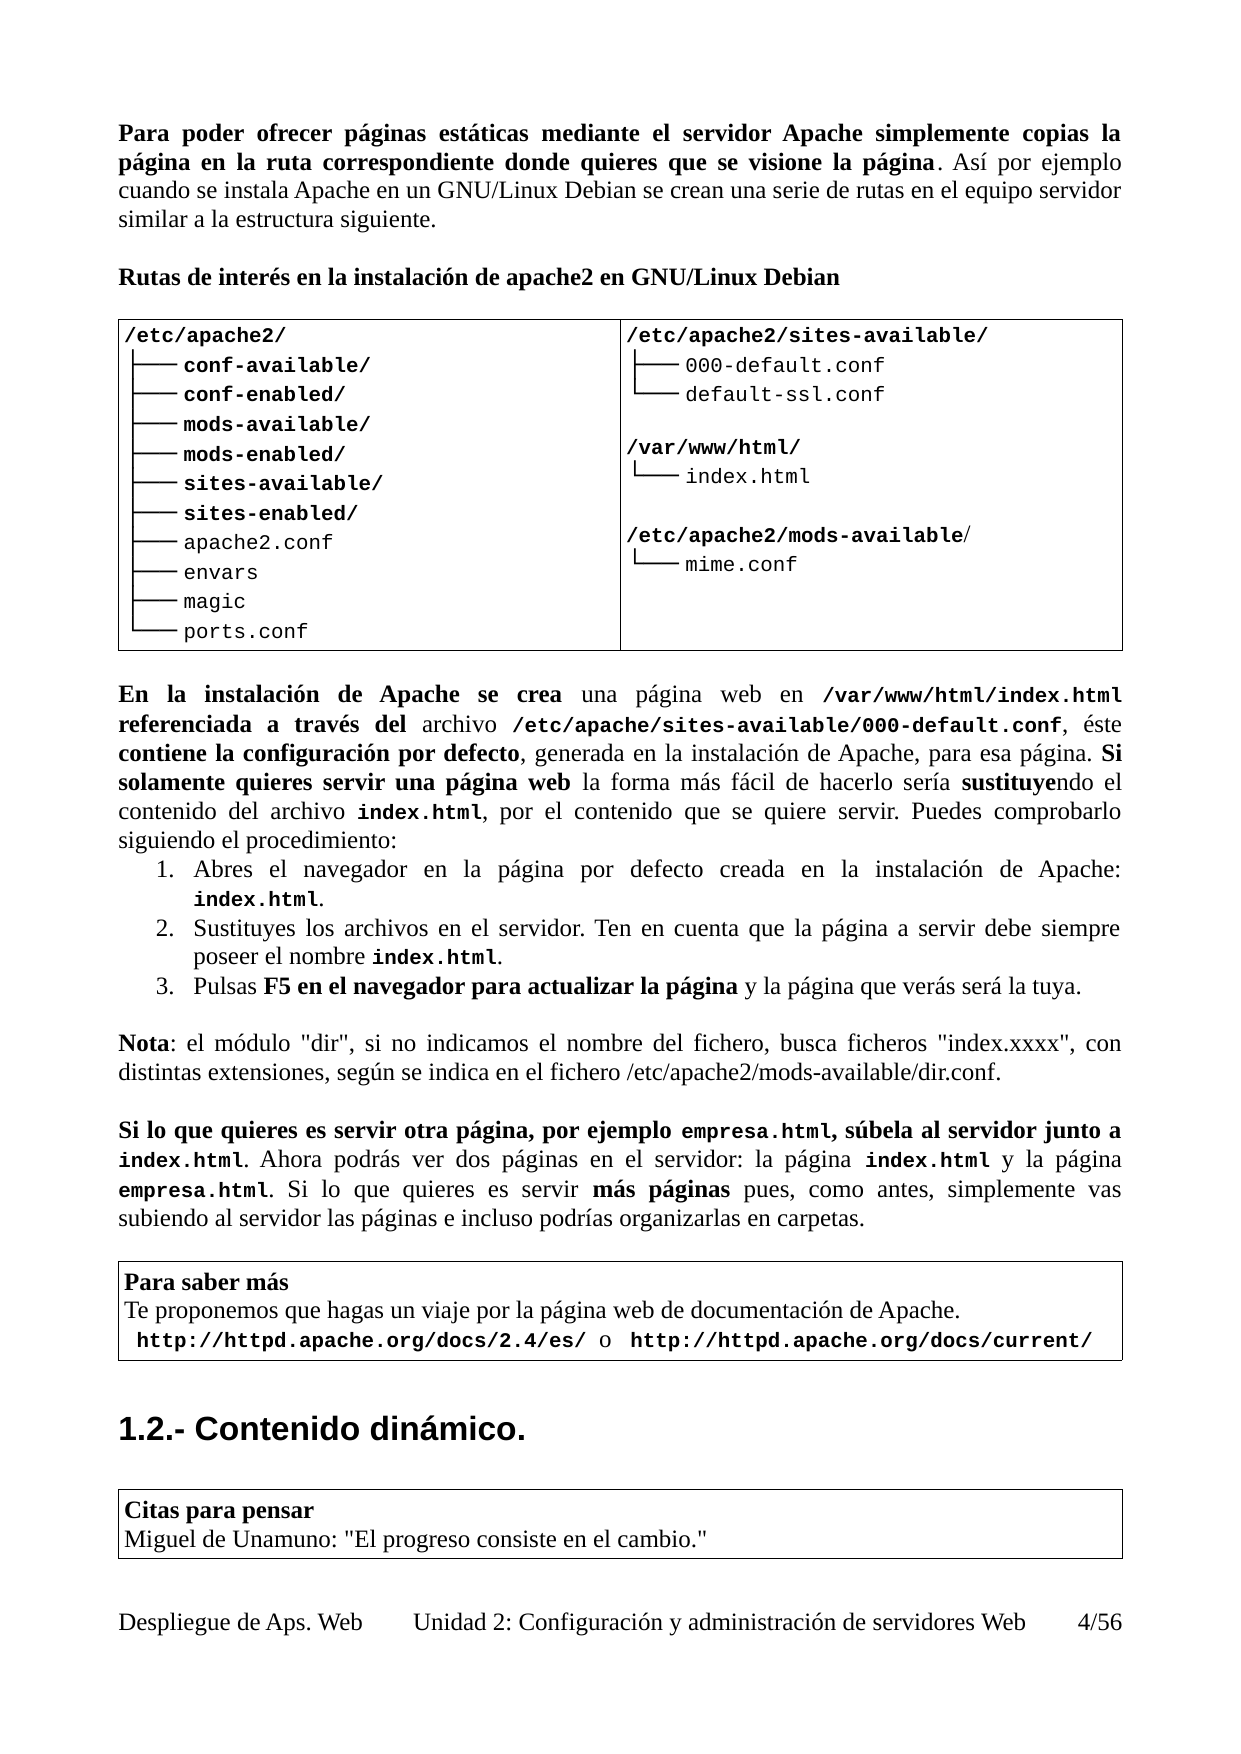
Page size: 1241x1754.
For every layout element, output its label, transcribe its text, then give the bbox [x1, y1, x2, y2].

list Abres el navegador en la página por defecto creada en la instalación de Apache: index.html. [156, 854, 1122, 913]
table_header Para saber más Te proponemos que hagas un viaje por la página web de documentación de Apache. http://httpd.apache.org/docs/2.4/es/ o http://httpd.apache.org/docs/current/ [119, 1262, 1122, 1359]
table_header Citas para pensar Miguel de Unamuno: "El progreso consiste en el cambio." [119, 1490, 1122, 1558]
text Si lo que quieres es servir otra página, por ejemplo empresa.html, súbela al servidor junto a index.html. Ahora podrás ver dos páginas en el servidor: la página index.html y la página empresa.html. Si lo que quieres es servir más páginas pues, como antes, simplemente vas subiendo al servidor las páginas e incluso podrías organizarlas en carpetas. [118, 1115, 1122, 1232]
list Pulsas F5 en el navegador para actualizar la página y la página que verás será la tuya. [156, 971, 1122, 1000]
text En la instalación de Apache se crea una página web en /var/www/html/index.html referenciada a través del archivo /etc/apache/sites-available/000-default.conf, éste contiene la configuración por defecto, generada en la instalación de Apache, para esa página. Si solamente quieres servir una página web la forma más fácil de hacerlo sería sustituyendo el contenido del archivo index.html, por el contenido que se quiere servir. Puedes comprobarlo siguiendo el procedimiento: [118, 679, 1122, 854]
subtitle 1.2.- Contenido dinámico. [118, 1409, 1122, 1448]
text Rutas de interés en la instalación de apache2 en GNU/Linux Debian [118, 262, 1122, 291]
list Sustituyes los archivos en el servidor. Ten en cuenta que la página a servir debe siempre poseer el nombre index.html. [156, 913, 1122, 971]
text Nota: el módulo "dir", si no indicamos el nombre del fichero, busca ficheros "index.xxxx", con distintas extensiones, según se indica en el fichero /etc/apache2/mods-available/dir.conf. [118, 1028, 1122, 1086]
text Para poder ofrecer páginas estáticas mediante el servidor Apache simplemente copias la página en la ruta correspondiente donde quieres que se visione la página. Así por ejemplo cuando se instala Apache en un GNU/Linux Debian se crean una serie de rutas en el equipo servidor similar a la estructura siguiente. [118, 118, 1122, 233]
table_header /etc/apache2/sites-available/ ├── 000-default.conf └── default-ssl.conf /var/www/html/ └── index.html /etc/apache2/mods-available/ └── mime.conf [621, 320, 1122, 650]
table_header /etc/apache2/ ├── conf-available/ ├── conf-enabled/ ├── mods-available/ ├── mods-enabled/ ├── sites-available/ ├── sites-enabled/ ├── apache2.conf ├── envars ├── magic └── ports.conf [119, 320, 620, 650]
